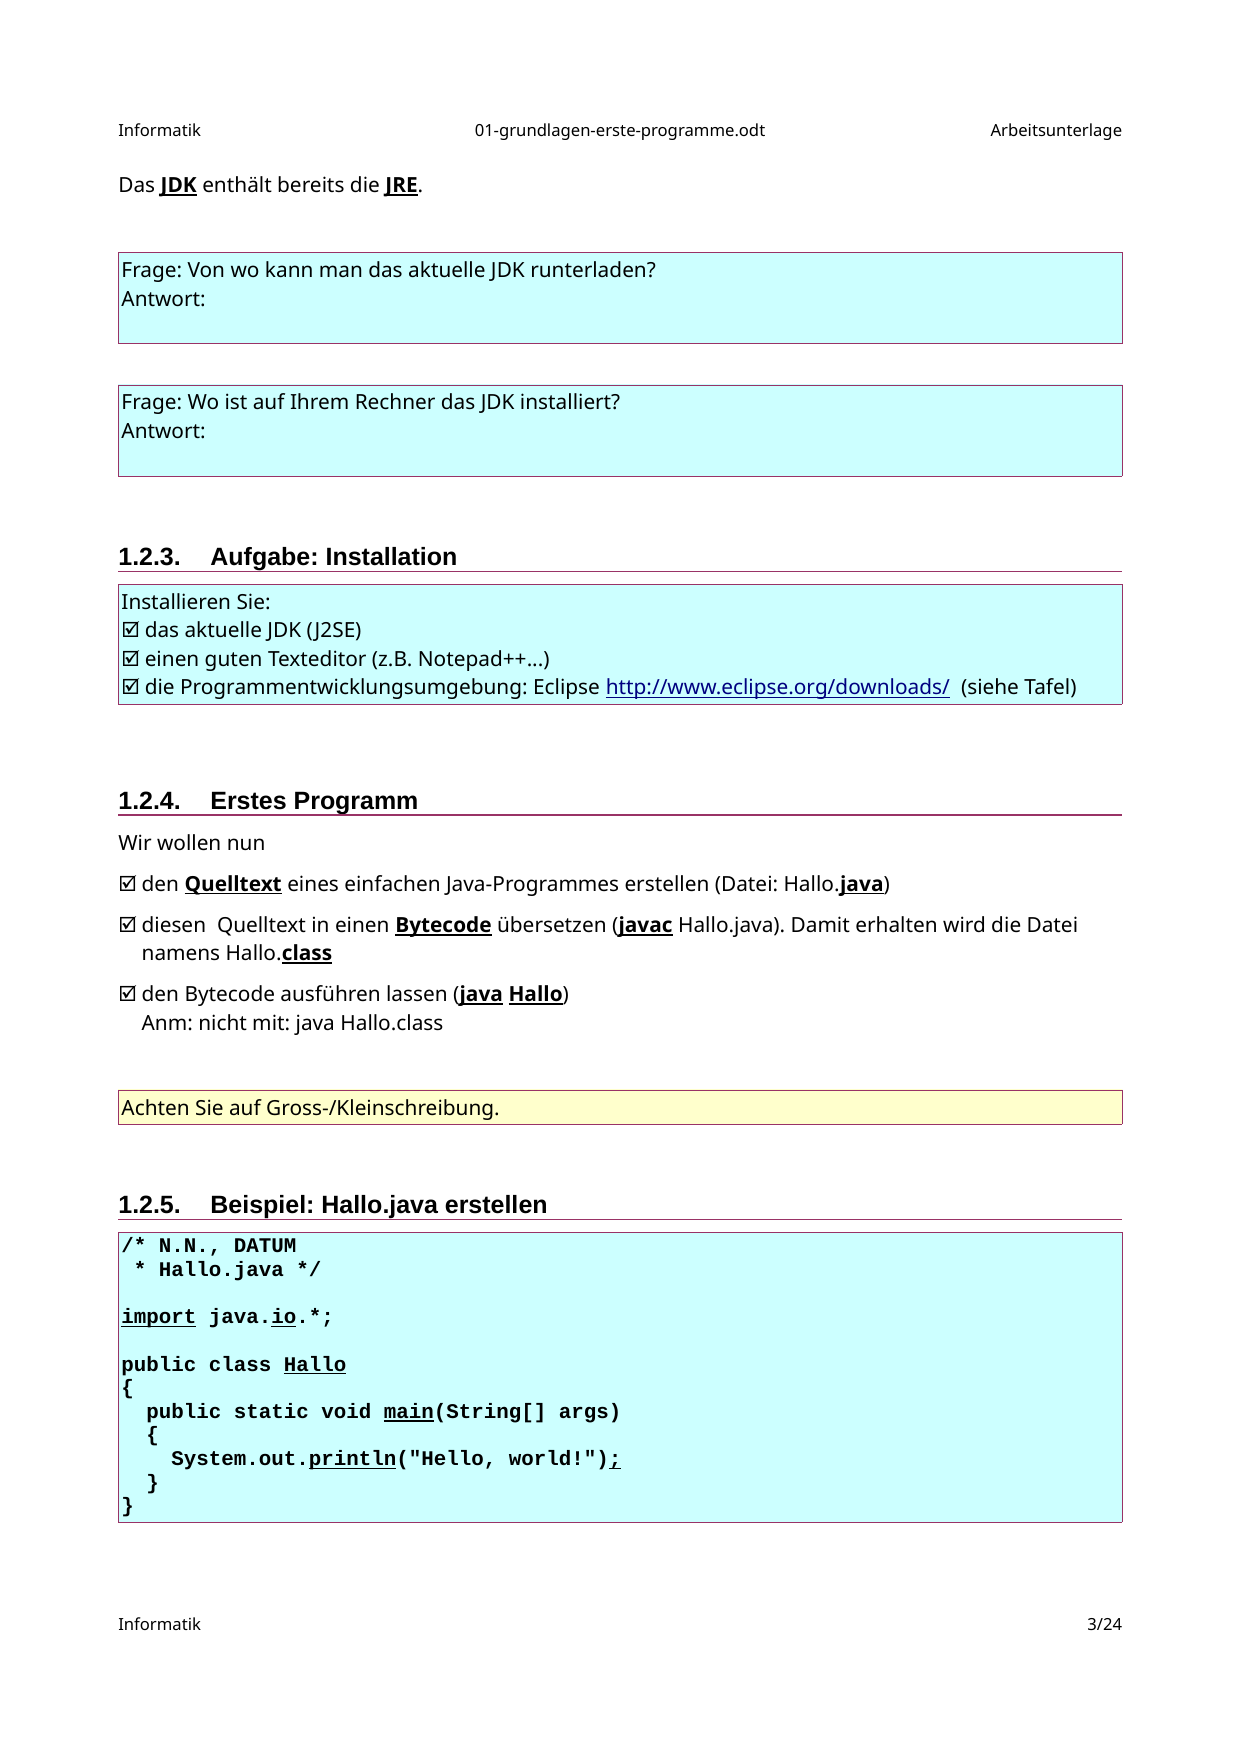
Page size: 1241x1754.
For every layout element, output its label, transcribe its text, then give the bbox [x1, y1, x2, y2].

text /* N.N., DATUM [119, 1233, 1122, 1256]
text public class Hallo [119, 1351, 1122, 1374]
text Frage: Von wo kann man das aktuelle JDK runterladen? [119, 253, 1122, 281]
list den Quelltext eines einfachen Java-Programmes erstellen (Datei: Hallo.java) [118, 869, 1122, 897]
text { [119, 1374, 1122, 1398]
list das aktuelle JDK (J2SE) [119, 612, 1122, 641]
subtitle Beispiel: Hallo.java erstellen [118, 1190, 1122, 1219]
text Antwort: [119, 413, 1122, 441]
text public static void main(String[] args) [119, 1398, 1122, 1421]
list die Programmentwicklungsumgebung: Eclipse http://www.eclipse.org/downloads/ (siehe Tafel) [119, 669, 1122, 704]
text * Hallo.java */ [119, 1256, 1122, 1303]
text Antwort: [119, 281, 1122, 309]
subtitle Aufgabe: Installation [118, 542, 1122, 571]
text Das JDK enthält bereits die JRE. [118, 170, 1122, 199]
list einen guten Texteditor (z.B. Notepad++...) [119, 641, 1122, 669]
text Wir wollen nun [118, 828, 1122, 856]
text Frage: Wo ist auf Ihrem Rechner das JDK installiert? [119, 386, 1122, 413]
text } [119, 1469, 1122, 1492]
list diesen Quelltext in einen Bytecode übersetzen (javac Hallo.java). Damit erhalten wird die Datei namens Hallo.class [118, 910, 1122, 967]
text import java.io.*; [119, 1303, 1122, 1351]
text System.out.println("Hello, world!"); [119, 1445, 1122, 1469]
text } [119, 1492, 1122, 1522]
text { [119, 1421, 1122, 1445]
subtitle Erstes Programm [118, 786, 1122, 814]
text Achten Sie auf Gross-/Kleinschreibung. [119, 1091, 1122, 1124]
list den Bytecode ausführen lassen (java Hallo) Anm: nicht mit: java Hallo.class [118, 979, 1122, 1036]
text Installieren Sie: [119, 585, 1122, 612]
